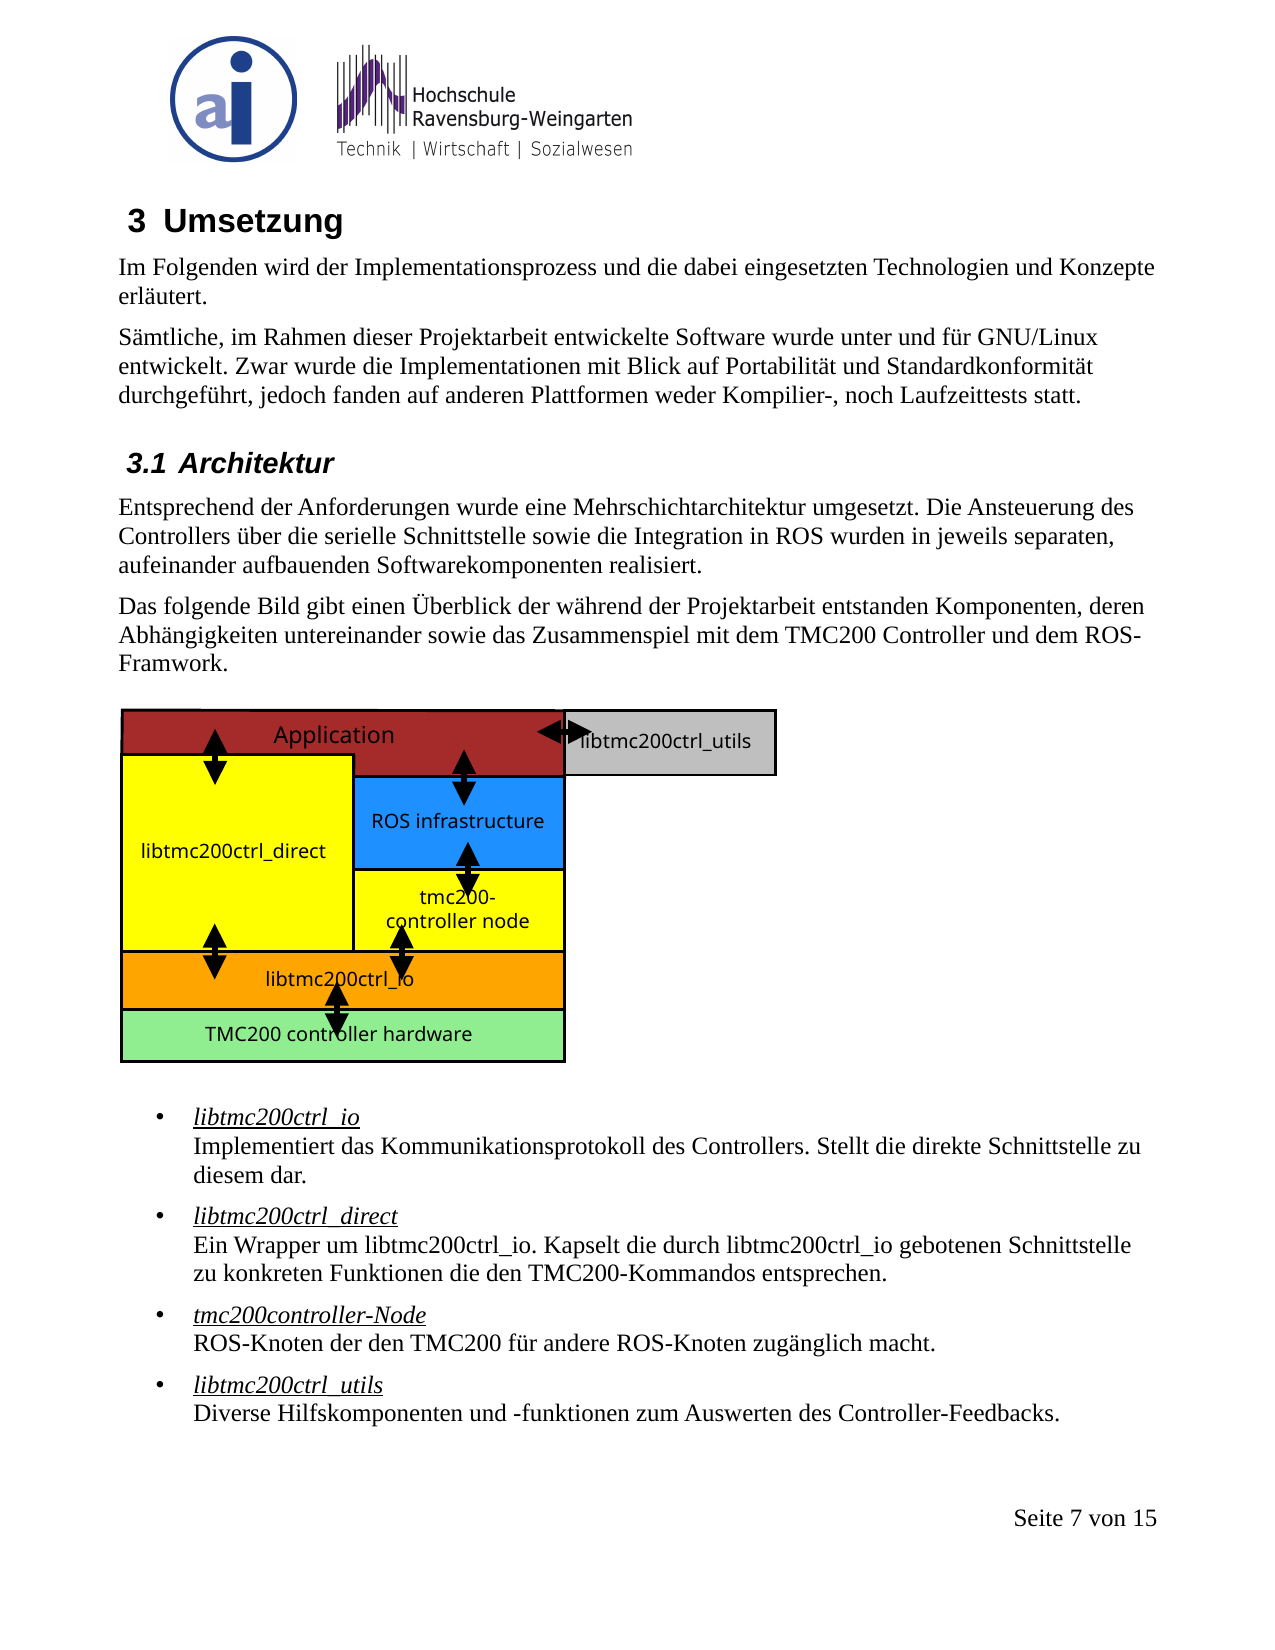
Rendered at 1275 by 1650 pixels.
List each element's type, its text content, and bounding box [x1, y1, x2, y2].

list tmc200controller-Node ROS-Knoten der den TMC200 für andere ROS-Knoten zugänglich macht. [156, 1300, 1157, 1357]
list libtmc200ctrl_io Implementiert das Kommunikationsprotokoll des Controllers. Stellt die direkte Schnittstelle zu diesem dar. [156, 1102, 1157, 1188]
text Das folgende Bild gibt einen Überblick der während der Projektarbeit entstanden Komponenten, deren Abhängigkeiten untereinander sowie das Zusammenspiel mit dem TMC200 Controller und dem ROS-Framwork. [118, 591, 1157, 677]
subtitle Umsetzung [118, 201, 1157, 240]
picture [333, 43, 634, 160]
text Im Folgenden wird der Implementationsprozess und die dabei eingesetzten Technologien und Konzepte erläutert. [118, 252, 1157, 310]
subtitle Architektur [118, 446, 1157, 480]
text Entsprechend der Anforderungen wurde eine Mehrschichtarchitektur umgesetzt. Die Ansteuerung des Controllers über die serielle Schnittstelle sowie die Integration in ROS wurden in jeweils separaten, aufeinander aufbauenden Softwarekomponenten realisiert. [118, 492, 1157, 578]
list libtmc200ctrl_utils Diverse Hilfskomponenten und -funktionen zum Auswerten des Controller-Feedbacks. [156, 1370, 1157, 1427]
picture [169, 35, 298, 163]
text Sämtliche, im Rahmen dieser Projektarbeit entwickelte Software wurde unter und für GNU/Linux entwickelt. Zwar wurde die Implementationen mit Blick auf Portabilität und Standardkonformität durchgeführt, jedoch fanden auf anderen Plattformen weder Kompilier-, noch Laufzeittests statt. [118, 322, 1157, 409]
list libtmc200ctrl_direct Ein Wrapper um libtmc200ctrl_io. Kapselt die durch libtmc200ctrl_io gebotenen Schnittstelle zu konkreten Funktionen die den TMC200-Kommandos entsprechen. [156, 1201, 1157, 1287]
